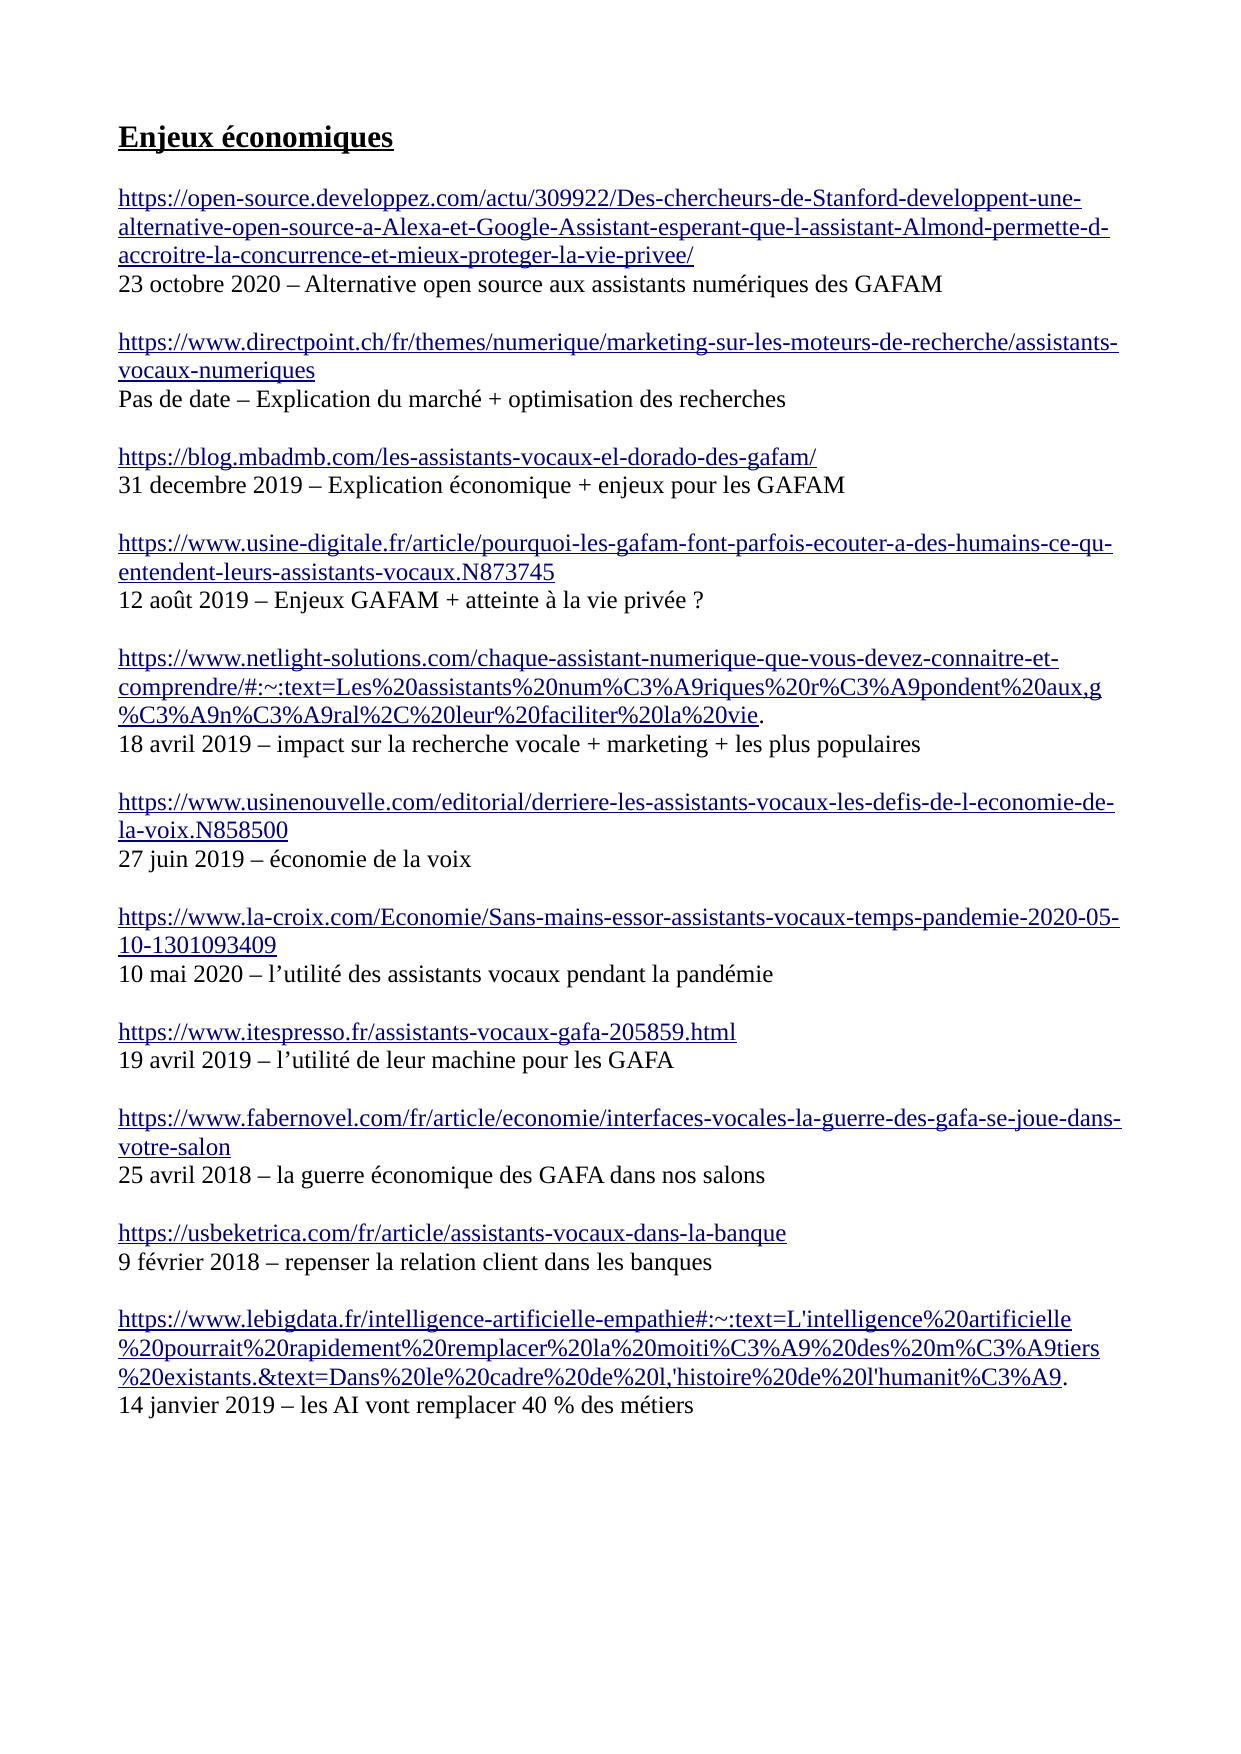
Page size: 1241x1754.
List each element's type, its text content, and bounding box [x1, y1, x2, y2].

text 10 mai 2020 – l’utilité des assistants vocaux pendant la pandémie [118, 959, 1122, 988]
text votre-salon [118, 1129, 1122, 1160]
text 9 février 2018 – repenser la relation client dans les banques [118, 1247, 1122, 1275]
text https://www.netlight-solutions.com/chaque-assistant-numerique-que-vous-devez-connaitre-et-comprendre/#:~:text=Les%20assistants%20num%C3%A9riques%20r%C3%A9pondent%20aux,g%C3%A9n%C3%A9ral%2C%20leur%20faciliter%20la%20vie. [118, 643, 1122, 729]
text 12 août 2019 – Enjeux GAFAM + atteinte à la vie privée ? [118, 585, 1122, 614]
text 25 avril 2018 – la guerre économique des GAFA dans nos salons [118, 1160, 1122, 1189]
text https://www.usine-digitale.fr/article/pourquoi-les-gafam-font-parfois-ecouter-a-des-humains-ce-qu-entendent-leurs-assistants-vocaux.N873745 [118, 528, 1122, 585]
text 19 avril 2019 – l’utilité de leur machine pour les GAFA [118, 1045, 1122, 1074]
text https://www.lebigdata.fr/intelligence-artificielle-empathie#:~:text=L'intelligence%20artificielle%20pourrait%20rapidement%20remplacer%20la%20moiti%C3%A9%20des%20m%C3%A9tiers%20existants.&text=Dans%20le%20cadre%20de%20l,'histoire%20de%20l'humanit%C3%A9. [118, 1304, 1122, 1390]
text https://www.itespresso.fr/assistants-vocaux-gafa-205859.html [118, 1017, 1122, 1045]
text 27 juin 2019 – économie de la voix [118, 844, 1122, 873]
text https://open-source.developpez.com/actu/309922/Des-chercheurs-de-Stanford-developpent-une-alternative-open-source-a-Alexa-et-Google-Assistant-esperant-que-l-assistant-Almond-permette-d-accroitre-la-concurrence-et-mieux-proteger-la-vie-privee/ [118, 183, 1122, 269]
text https://www.usinenouvelle.com/editorial/derriere-les-assistants-vocaux-les-defis-de-l-economie-de-la-voix.N858500 [118, 787, 1122, 844]
text https://www.la-croix.com/Economie/Sans-mains-essor-assistants-vocaux-temps-pandemie-2020-05-10-1301093409 [118, 902, 1122, 959]
text Enjeux économiques [118, 118, 1122, 154]
text https://blog.mbadmb.com/les-assistants-vocaux-el-dorado-des-gafam/ [118, 442, 1122, 470]
text https://www.directpoint.ch/fr/themes/numerique/marketing-sur-les-moteurs-de-recherche/assistants-vocaux-numeriques [118, 327, 1122, 384]
text 31 decembre 2019 – Explication économique + enjeux pour les GAFAM [118, 470, 1122, 499]
text 23 octobre 2020 – Alternative open source aux assistants numériques des GAFAM [118, 269, 1122, 298]
text 18 avril 2019 – impact sur la recherche vocale + marketing + les plus populaires [118, 729, 1122, 758]
text https://www.fabernovel.com/fr/article/economie/interfaces-vocales-la-guerre-des-gafa-se-joue-dans- [118, 1103, 1122, 1128]
text 14 janvier 2019 – les AI vont remplacer 40 % des métiers [118, 1390, 1122, 1419]
text https://usbeketrica.com/fr/article/assistants-vocaux-dans-la-banque [118, 1218, 1122, 1247]
text Pas de date – Explication du marché + optimisation des recherches [118, 384, 1122, 413]
